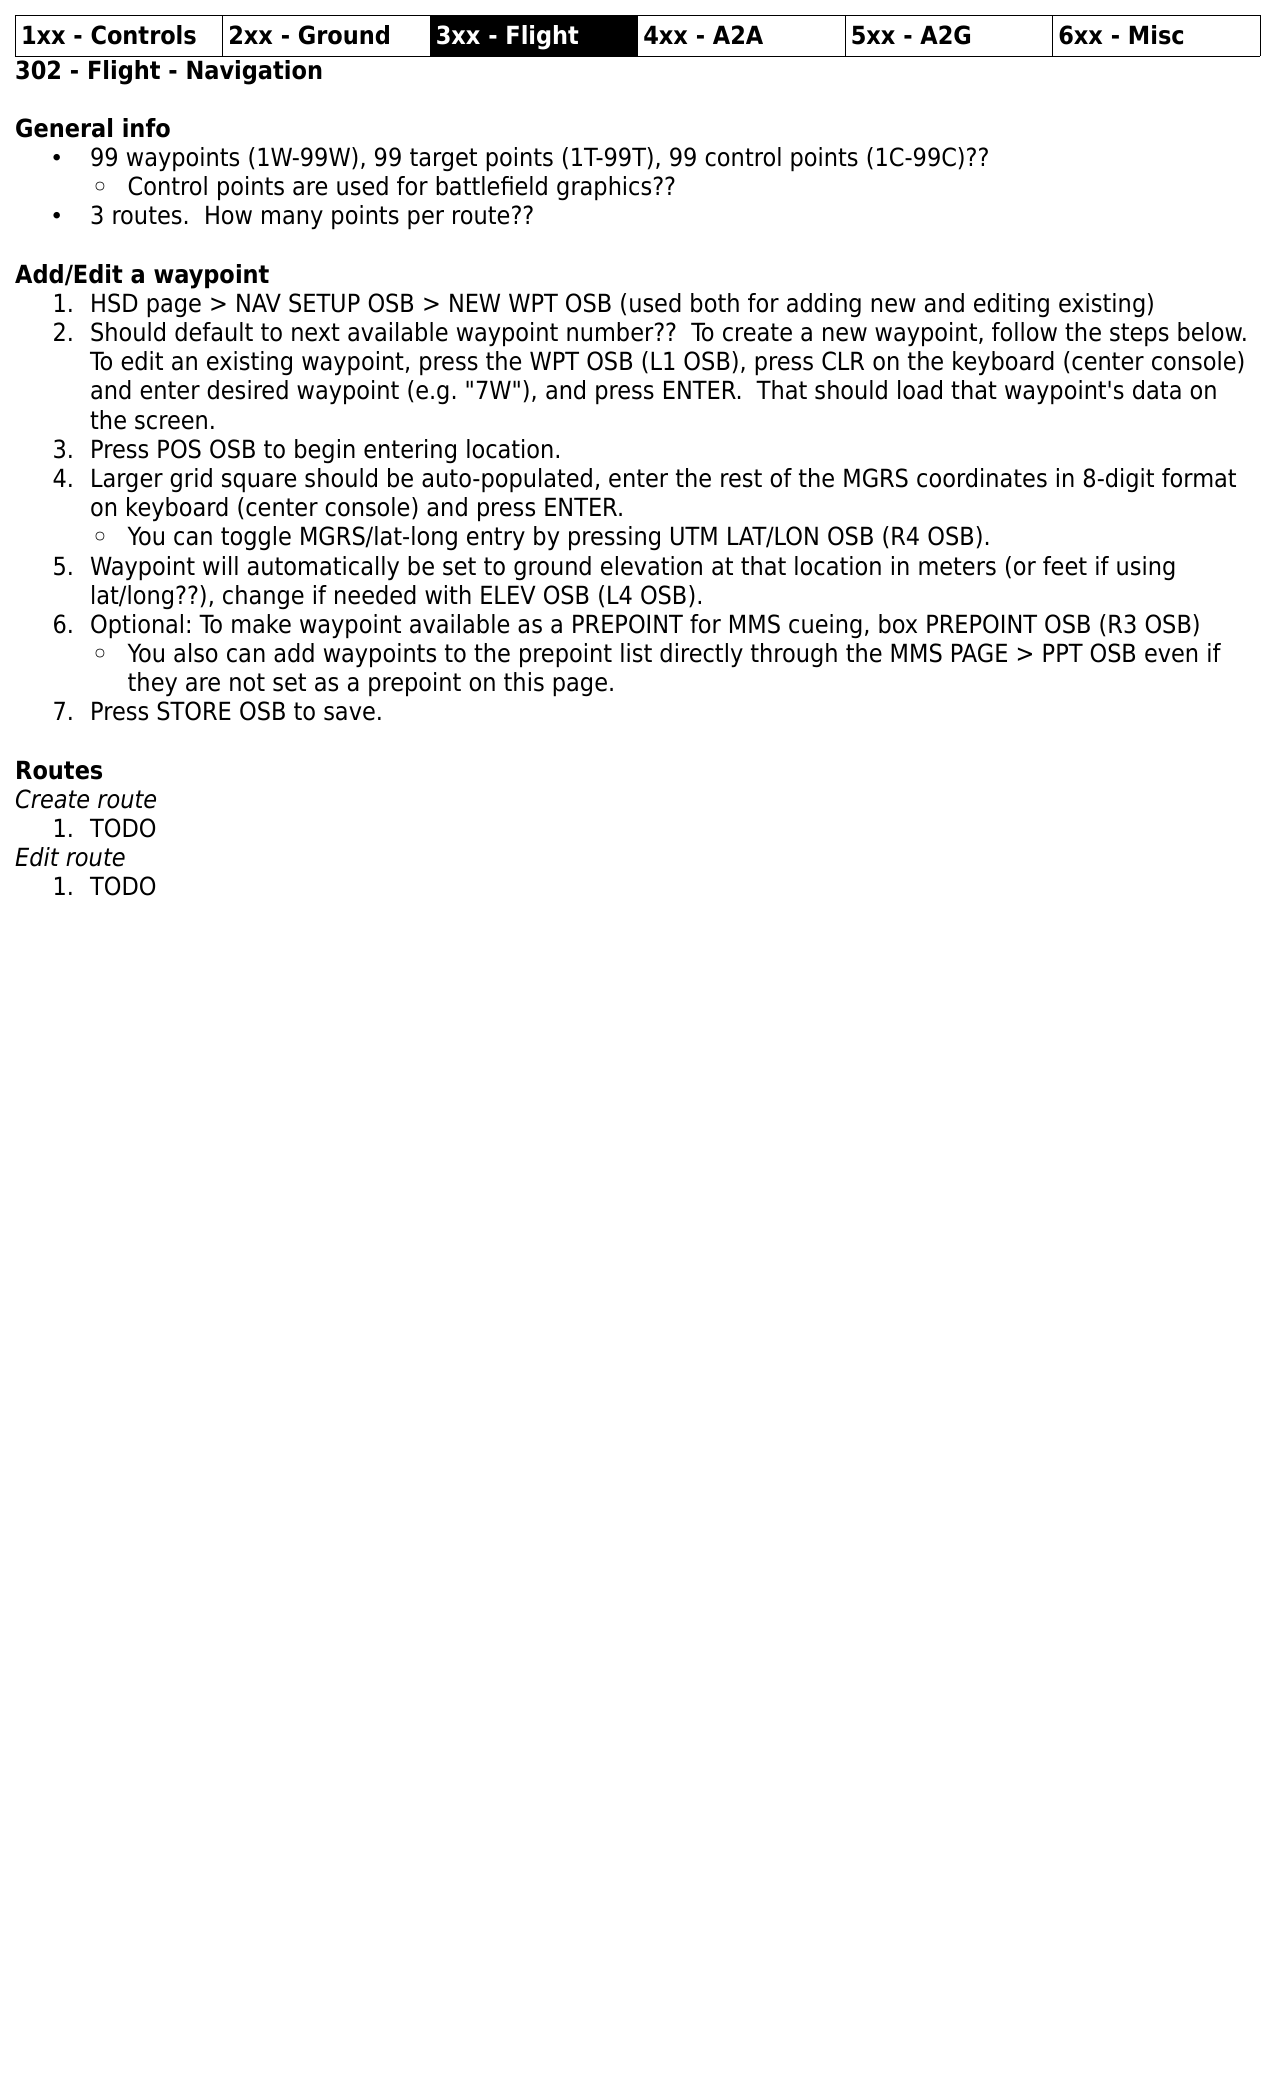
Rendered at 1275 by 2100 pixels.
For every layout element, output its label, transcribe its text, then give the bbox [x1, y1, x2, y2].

list Press STORE OSB to save. [52, 697, 1260, 727]
list You also can add waypoints to the prepoint list directly through the MMS PAGE > PPT OSB even if they are not set as a prepoint on this page. [90, 639, 1260, 697]
list Press POS OSB to begin entering location. [52, 435, 1260, 464]
list Control points are used for battlefield graphics?? [90, 172, 1260, 202]
text Add/Edit a waypoint [15, 260, 1260, 289]
text Routes [15, 756, 1260, 785]
list 99 waypoints (1W-99W), 99 target points (1T-99T), 99 control points (1C-99C)?? [52, 143, 1260, 172]
list TODO [52, 814, 1260, 843]
text Create route [15, 785, 1260, 814]
list 3 routes. How many points per route?? [52, 202, 1260, 231]
table_header 4xx - A2A [638, 16, 845, 56]
list Waypoint will automatically be set to ground elevation at that location in meters (or feet if using lat/long??), change if needed with ELEV OSB (L4 OSB). [52, 552, 1260, 610]
list HSD page > NAV SETUP OSB > NEW WPT OSB (used both for adding new and editing existing) [52, 289, 1260, 318]
table_header 5xx - A2G [846, 16, 1052, 56]
text General info [15, 114, 1260, 143]
text Edit route [15, 843, 1260, 872]
table_header 1xx - Controls [16, 16, 222, 56]
table_header 3xx - Flight [431, 16, 637, 56]
list TODO [52, 872, 1260, 902]
table_header 2xx - Ground [223, 16, 430, 56]
list Should default to next available waypoint number?? To create a new waypoint, follow the steps below. To edit an existing waypoint, press the WPT OSB (L1 OSB), press CLR on the keyboard (center console) and enter desired waypoint (e.g. "7W"), and press ENTER. That should load that waypoint's data on the screen. [52, 318, 1260, 435]
list Optional: To make waypoint available as a PREPOINT for MMS cueing, box PREPOINT OSB (R3 OSB) [52, 610, 1260, 639]
list You can toggle MGRS/lat-long entry by pressing UTM LAT/LON OSB (R4 OSB). [90, 522, 1260, 552]
text 302 - Flight - Navigation [15, 57, 1260, 85]
list Larger grid square should be auto-populated, enter the rest of the MGRS coordinates in 8-digit format on keyboard (center console) and press ENTER. [52, 464, 1260, 522]
table_header 6xx - Misc [1053, 16, 1260, 56]
